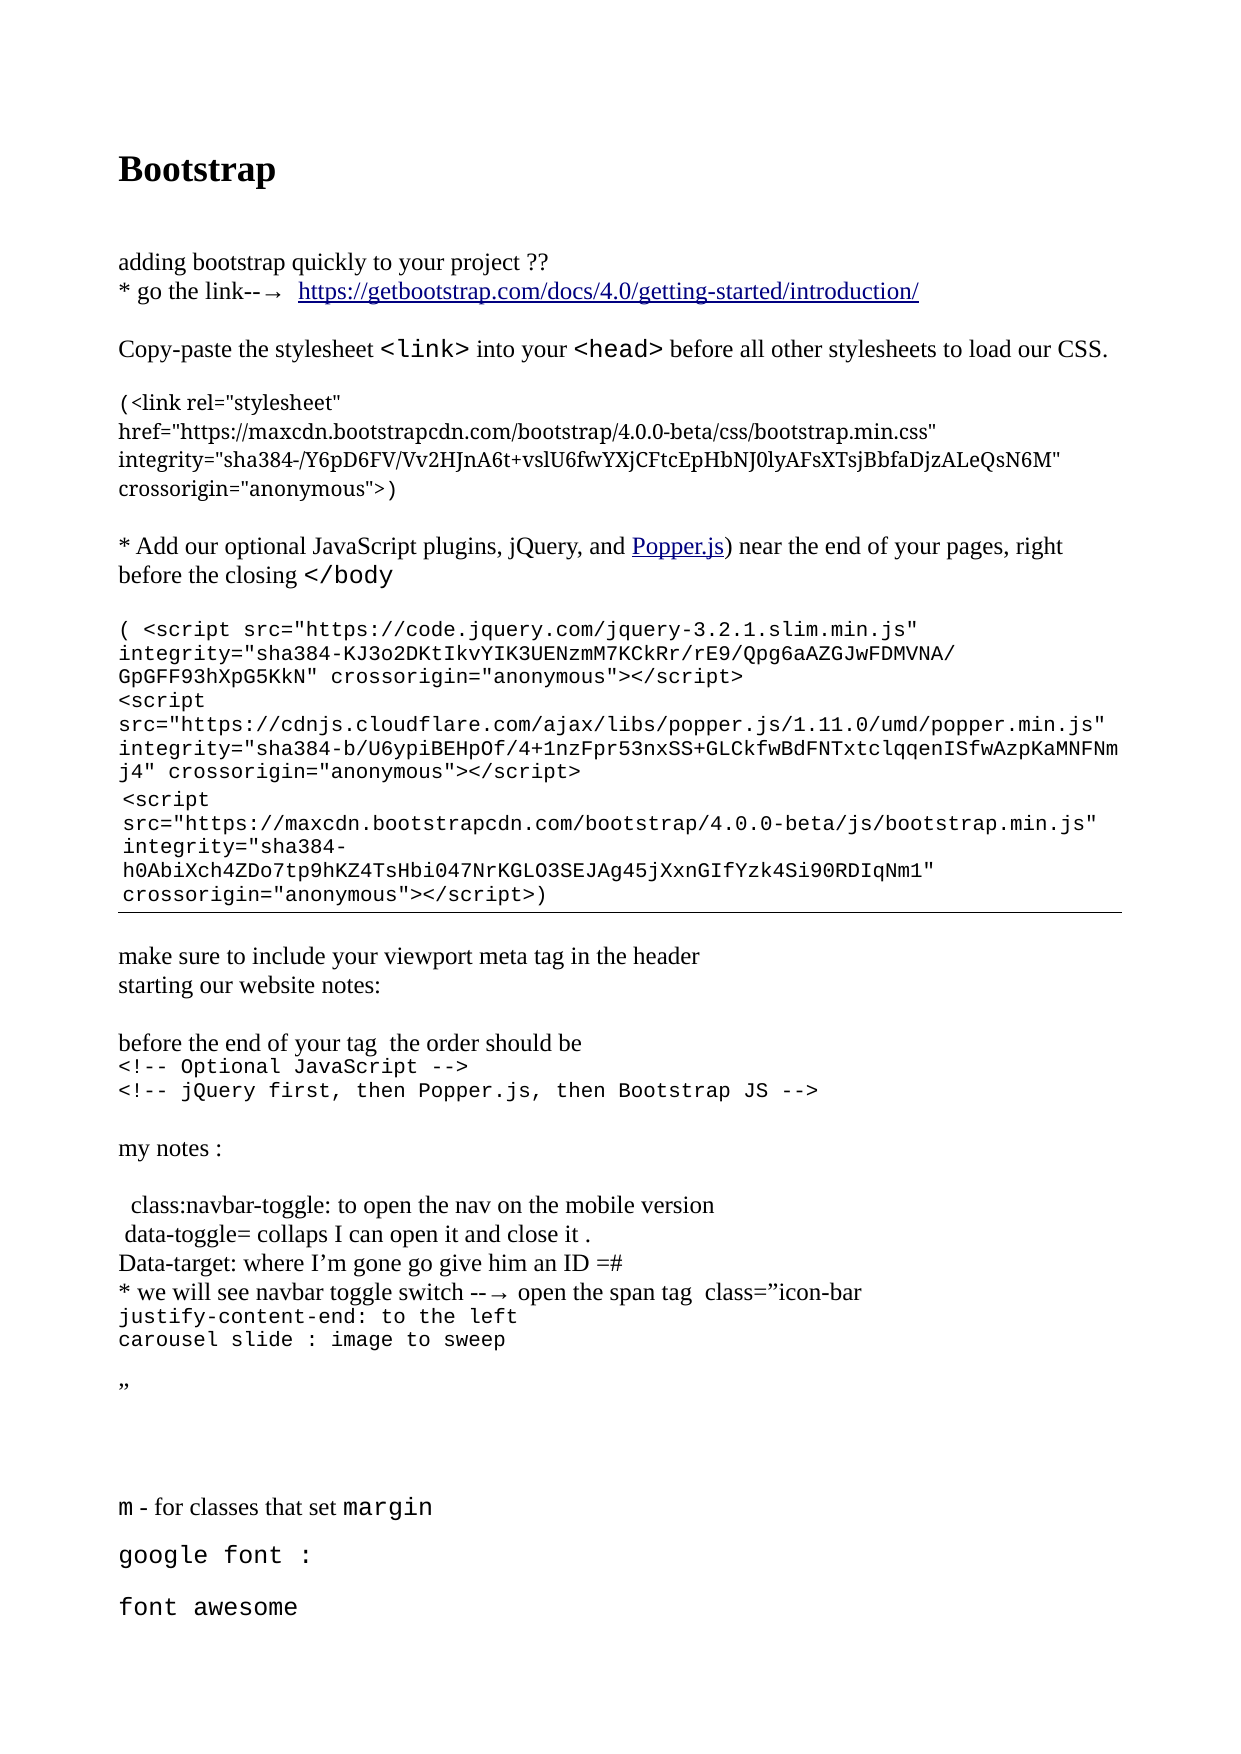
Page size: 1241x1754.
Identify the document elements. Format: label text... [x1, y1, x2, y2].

text data-toggle= collaps I can open it and close it . [118, 1219, 1122, 1248]
text (<link rel="stylesheet" href="https://maxcdn.bootstrapcdn.com/bootstrap/4.0.0-beta/css/bootstrap.min.css" integrity="sha384-/Y6pD6FV/Vv2HJnA6t+vslU6fwYXjCFtcEpHbNJ0lyAFsXTsjBbfaDjzALeQsN6M" crossorigin="anonymous">) [118, 388, 1122, 502]
text <script src="https://cdnjs.cloudflare.com/ajax/libs/popper.js/1.11.0/umd/popper.min.js" integrity="sha384-b/U6ypiBEHpOf/4+1nzFpr53nxSS+GLCkfwBdFNTxtclqqenISfwAzpKaMNFNmj4" crossorigin="anonymous"></script> [118, 690, 1122, 785]
text class:navbar-toggle: to open the nav on the mobile version [118, 1191, 1122, 1219]
text google font : [118, 1543, 1122, 1571]
text m - for classes that set margin [118, 1492, 1122, 1522]
text * Add our optional JavaScript plugins, jQuery, and Popper.js) near the end of your pages, right before the closing </body [118, 531, 1122, 591]
text my notes : [118, 1133, 1122, 1162]
text * go the link--→ https://getbootstrap.com/docs/4.0/getting-started/introduction/ [118, 276, 1122, 305]
text adding bootstrap quickly to your project ?? [118, 247, 1122, 276]
text carousel slide : image to sweep [118, 1329, 1122, 1353]
text before the end of your tag the order should be [118, 1028, 1122, 1056]
text justify-content-end: to the left [118, 1306, 1122, 1329]
text <!-- Optional JavaScript --> [118, 1056, 1122, 1080]
text ( <script src="https://code.jquery.com/jquery-3.2.1.slim.min.js" integrity="sha384-KJ3o2DKtIkvYIK3UENzmM7KCkRr/rE9/Qpg6aAZGJwFDMVNA/GpGFF93hXpG5KkN" crossorigin="anonymous"></script> [118, 619, 1122, 690]
text <!-- jQuery first, then Popper.js, then Bootstrap JS --> [118, 1080, 1122, 1104]
text Data-target: where I’m gone go give him an ID =# [118, 1248, 1122, 1277]
text starting our website notes: [118, 970, 1122, 999]
text * we will see navbar toggle switch --→ open the span tag class=”icon-bar [118, 1277, 1122, 1306]
text make sure to include your viewport meta tag in the header [118, 941, 1122, 970]
text ” [118, 1377, 1122, 1405]
text <script src="https://maxcdn.bootstrapcdn.com/bootstrap/4.0.0-beta/js/bootstrap.min.js" integrity="sha384-h0AbiXch4ZDo7tp9hKZ4TsHbi047NrKGLO3SEJAg45jXxnGIfYzk4Si90RDIqNm1" crossorigin="anonymous"></script>) [118, 785, 1122, 912]
text Bootstrap [118, 147, 1122, 190]
text Copy-paste the stylesheet <link> into your <head> before all other stylesheets to load our CSS. [118, 334, 1122, 364]
text font awesome [118, 1592, 1122, 1622]
